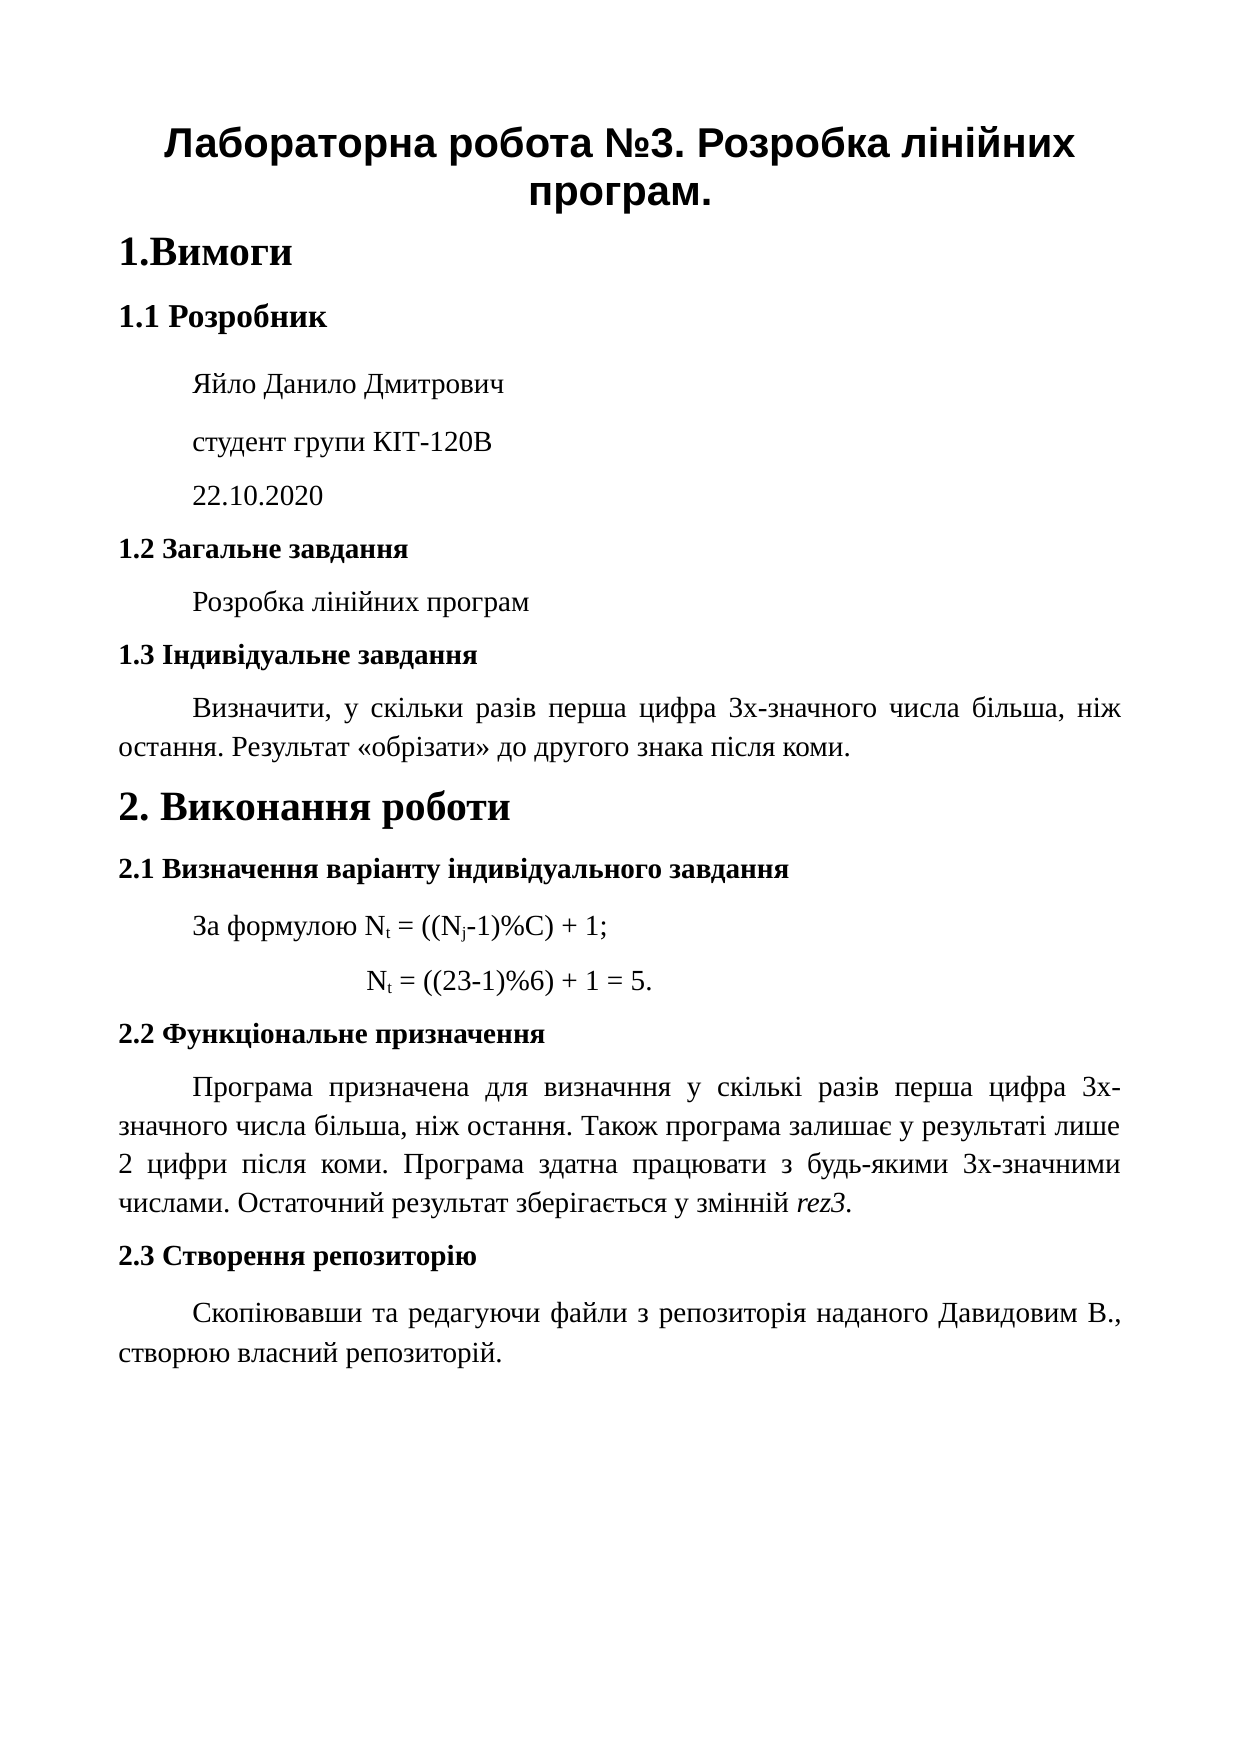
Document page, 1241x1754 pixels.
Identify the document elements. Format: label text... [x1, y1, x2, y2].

text 1.Вимоги [118, 226, 1122, 274]
text Nt = ((23-1)%6) + 1 = 5. [118, 963, 1122, 997]
text За формулою Nt = ((Nj-1)%C) + 1; [118, 904, 1122, 943]
text 2.1 Визначення варіанту індивідуального завдання [118, 851, 1122, 885]
text 2. Виконання роботи [118, 782, 1122, 830]
text 1.1 Розробник [118, 296, 1122, 334]
text 2.3 Створення репозиторію [118, 1238, 1122, 1272]
text 2.2 Функціональне призначення [118, 1016, 1122, 1050]
text 1.2 Загальне завдання [118, 531, 1122, 564]
text 1.3 Індивідуальне завдання [118, 637, 1122, 671]
text Яйло Данило Дмитрович [118, 355, 1122, 403]
title Лабораторна робота №3. Розробка лінійних програм. [118, 118, 1122, 214]
text студент групи КІТ-120В [118, 424, 1122, 458]
text 22.10.2020 [118, 478, 1122, 511]
text Розробка лінійних програм [118, 584, 1122, 617]
text Програма призначена для визначння у скількі разів перша цифра 3х-значного числа більша, ніж остання. Також програма залишає у результаті лише 2 цифри після коми. Програма здатна працювати з будь-якими 3х-значними числами. Остаточний результат зберігається у змінній rez3. [118, 1069, 1122, 1219]
text Скопіювавши та редагуючи файли з репозиторія наданого Давидовим В., створюю власний репозиторій. [118, 1291, 1122, 1368]
text Визначити, у скільки разів перша цифра 3х-значного числа більша, ніж остання. Результат «обрізати» до другого знака після коми. [118, 690, 1122, 762]
